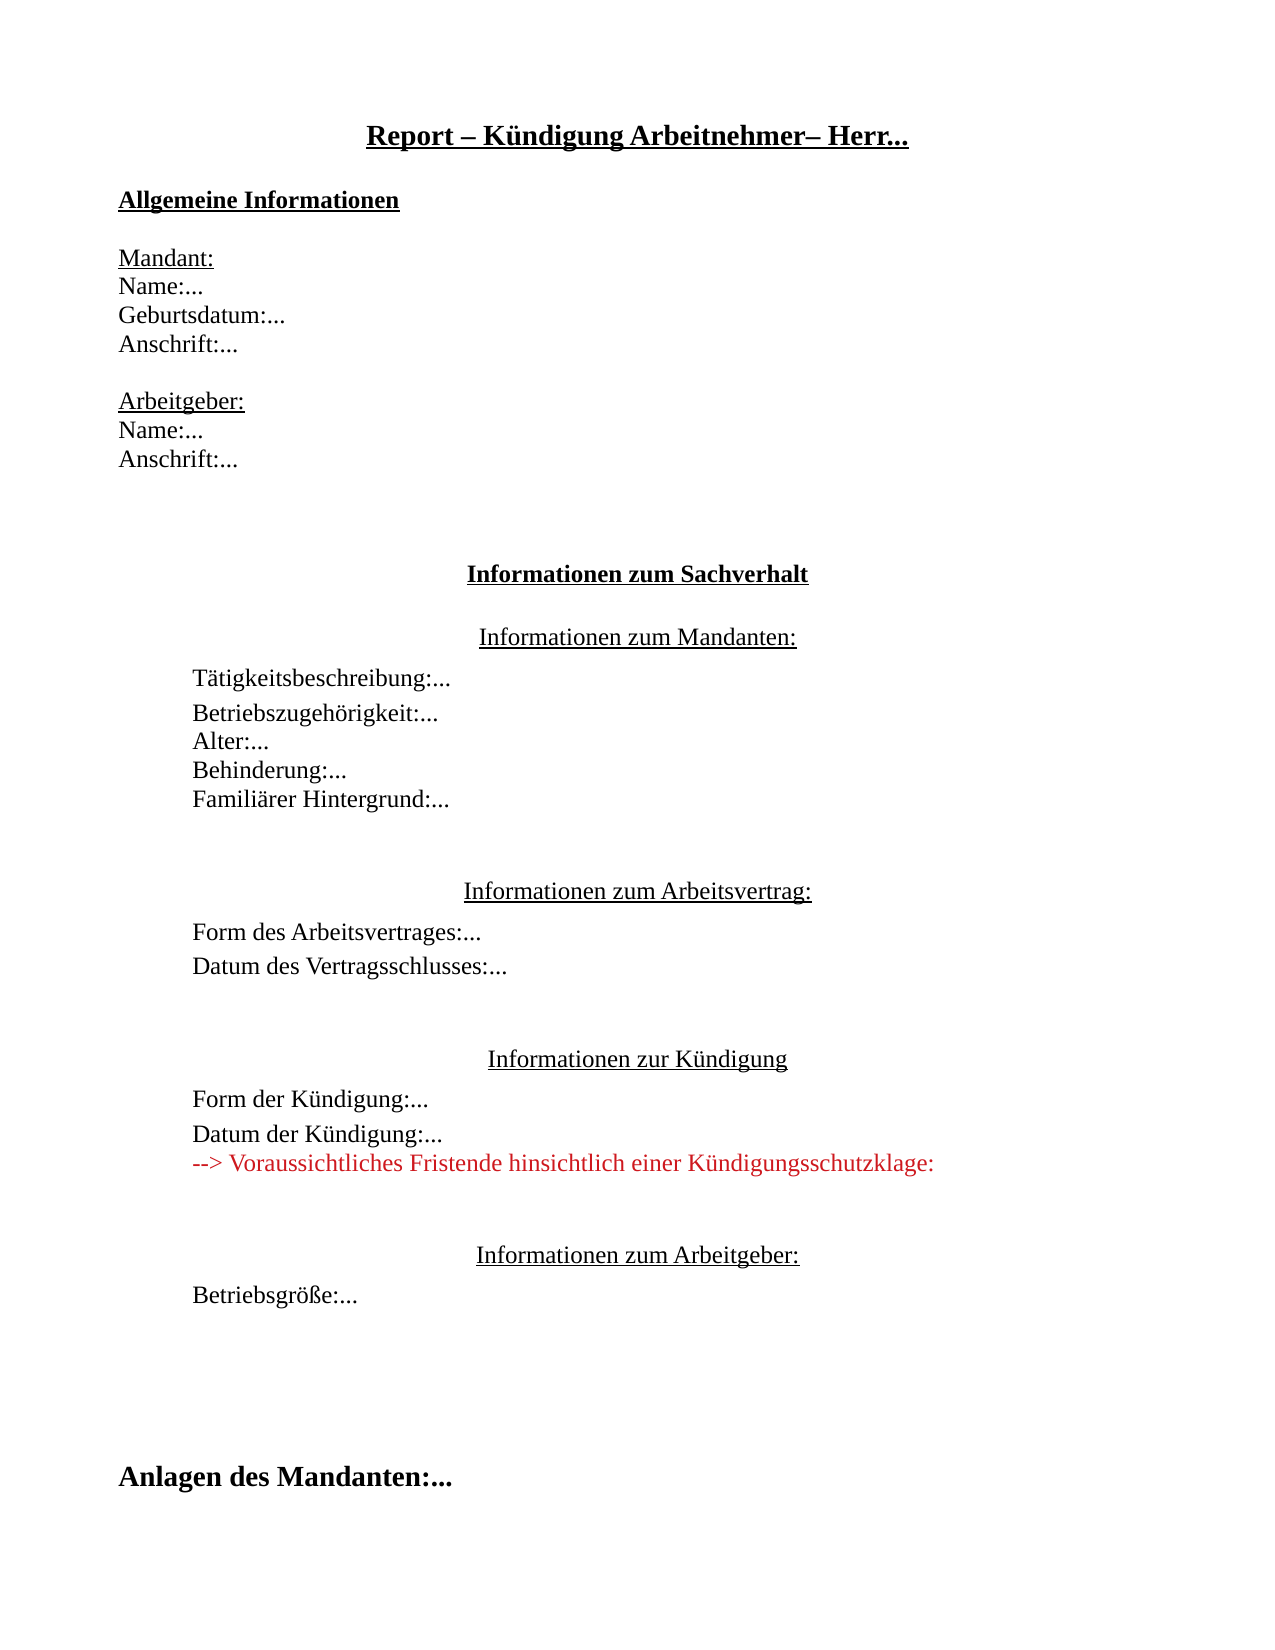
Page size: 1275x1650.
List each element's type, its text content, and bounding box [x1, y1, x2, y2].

text Form des Arbeitsvertrages:... [118, 917, 1157, 946]
text Informationen zur Kündigung [118, 1044, 1157, 1072]
text Alter:... [118, 726, 1157, 755]
text Betriebszugehörigkeit:... [118, 698, 1157, 726]
text Arbeitgeber: [118, 386, 1157, 415]
text --> Voraussichtliches Fristende hinsichtlich einer Kündigungsschutzklage: [118, 1148, 1157, 1176]
text Informationen zum Mandanten: [118, 622, 1157, 651]
text Report – Kündigung Arbeitnehmer– Herr... [118, 118, 1157, 152]
text Tätigkeitsbeschreibung:... [118, 663, 1157, 692]
text Name:... [118, 415, 1157, 444]
text Anschrift:... [118, 444, 1157, 473]
text Anlagen des Mandanten:... [118, 1459, 1157, 1492]
text Form der Kündigung:... [118, 1084, 1157, 1113]
text Betriebsgröße:... [118, 1281, 1157, 1309]
text Datum des Vertragsschlusses:... [118, 951, 1157, 980]
text Informationen zum Arbeitsvertrag: [118, 876, 1157, 905]
text Informationen zum Arbeitgeber: [118, 1240, 1157, 1269]
text Allgemeine Informationen [118, 185, 1157, 214]
text Anschrift:... [118, 329, 1157, 358]
text Geburtsdatum:... [118, 300, 1157, 329]
text Mandant: [118, 243, 1157, 271]
text Behinderung:... [118, 755, 1157, 784]
text Informationen zum Sachverhalt [118, 559, 1157, 588]
text Datum der Kündigung:... [118, 1119, 1157, 1148]
text Familiärer Hintergrund:... [118, 784, 1157, 813]
text Name:... [118, 271, 1157, 300]
